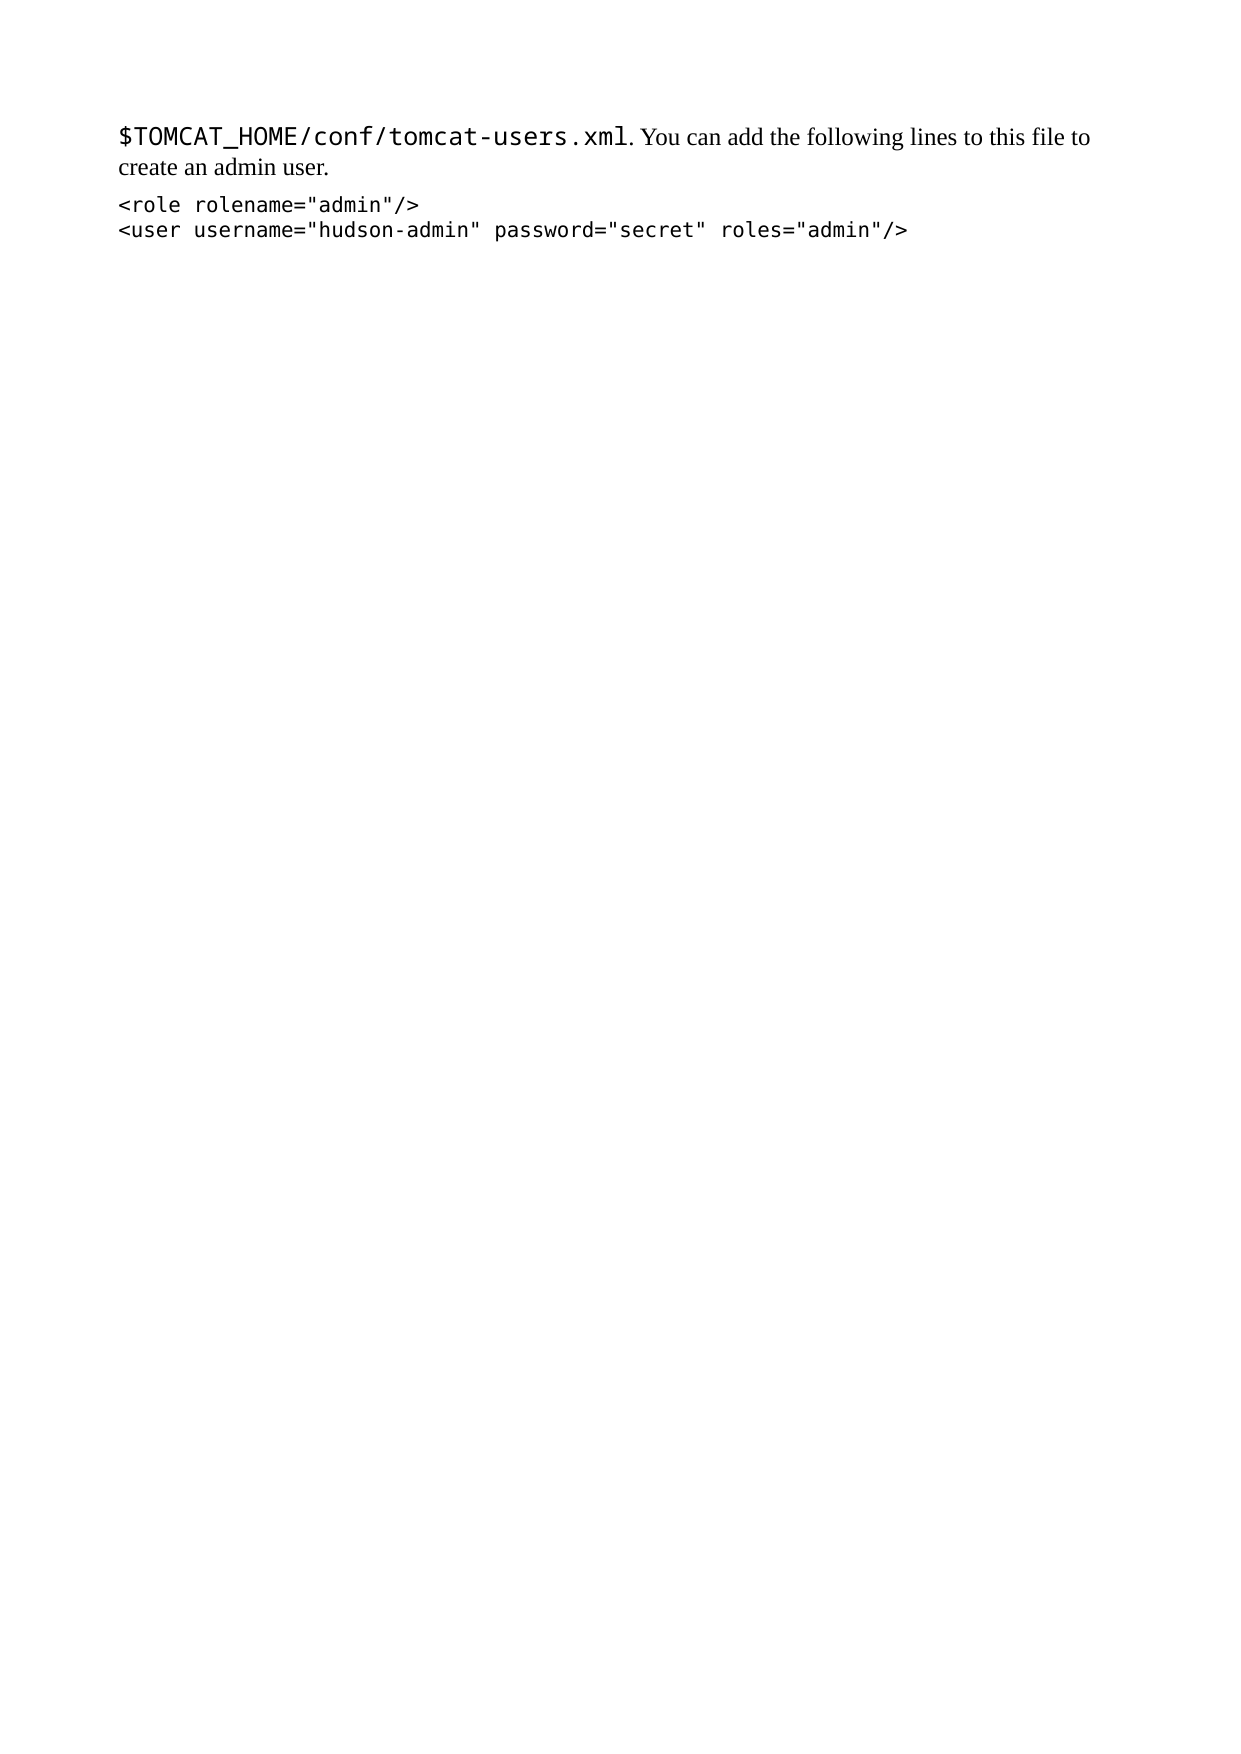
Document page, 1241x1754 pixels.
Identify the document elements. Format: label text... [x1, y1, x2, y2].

text $TOMCAT_HOME/conf/tomcat-users.xml. You can add the following lines to this file to create an admin user. [118, 118, 1122, 181]
text <role rolename="admin"/> [118, 193, 1122, 218]
text <user username="hudson-admin" password="secret" roles="admin"/> [118, 218, 1122, 242]
